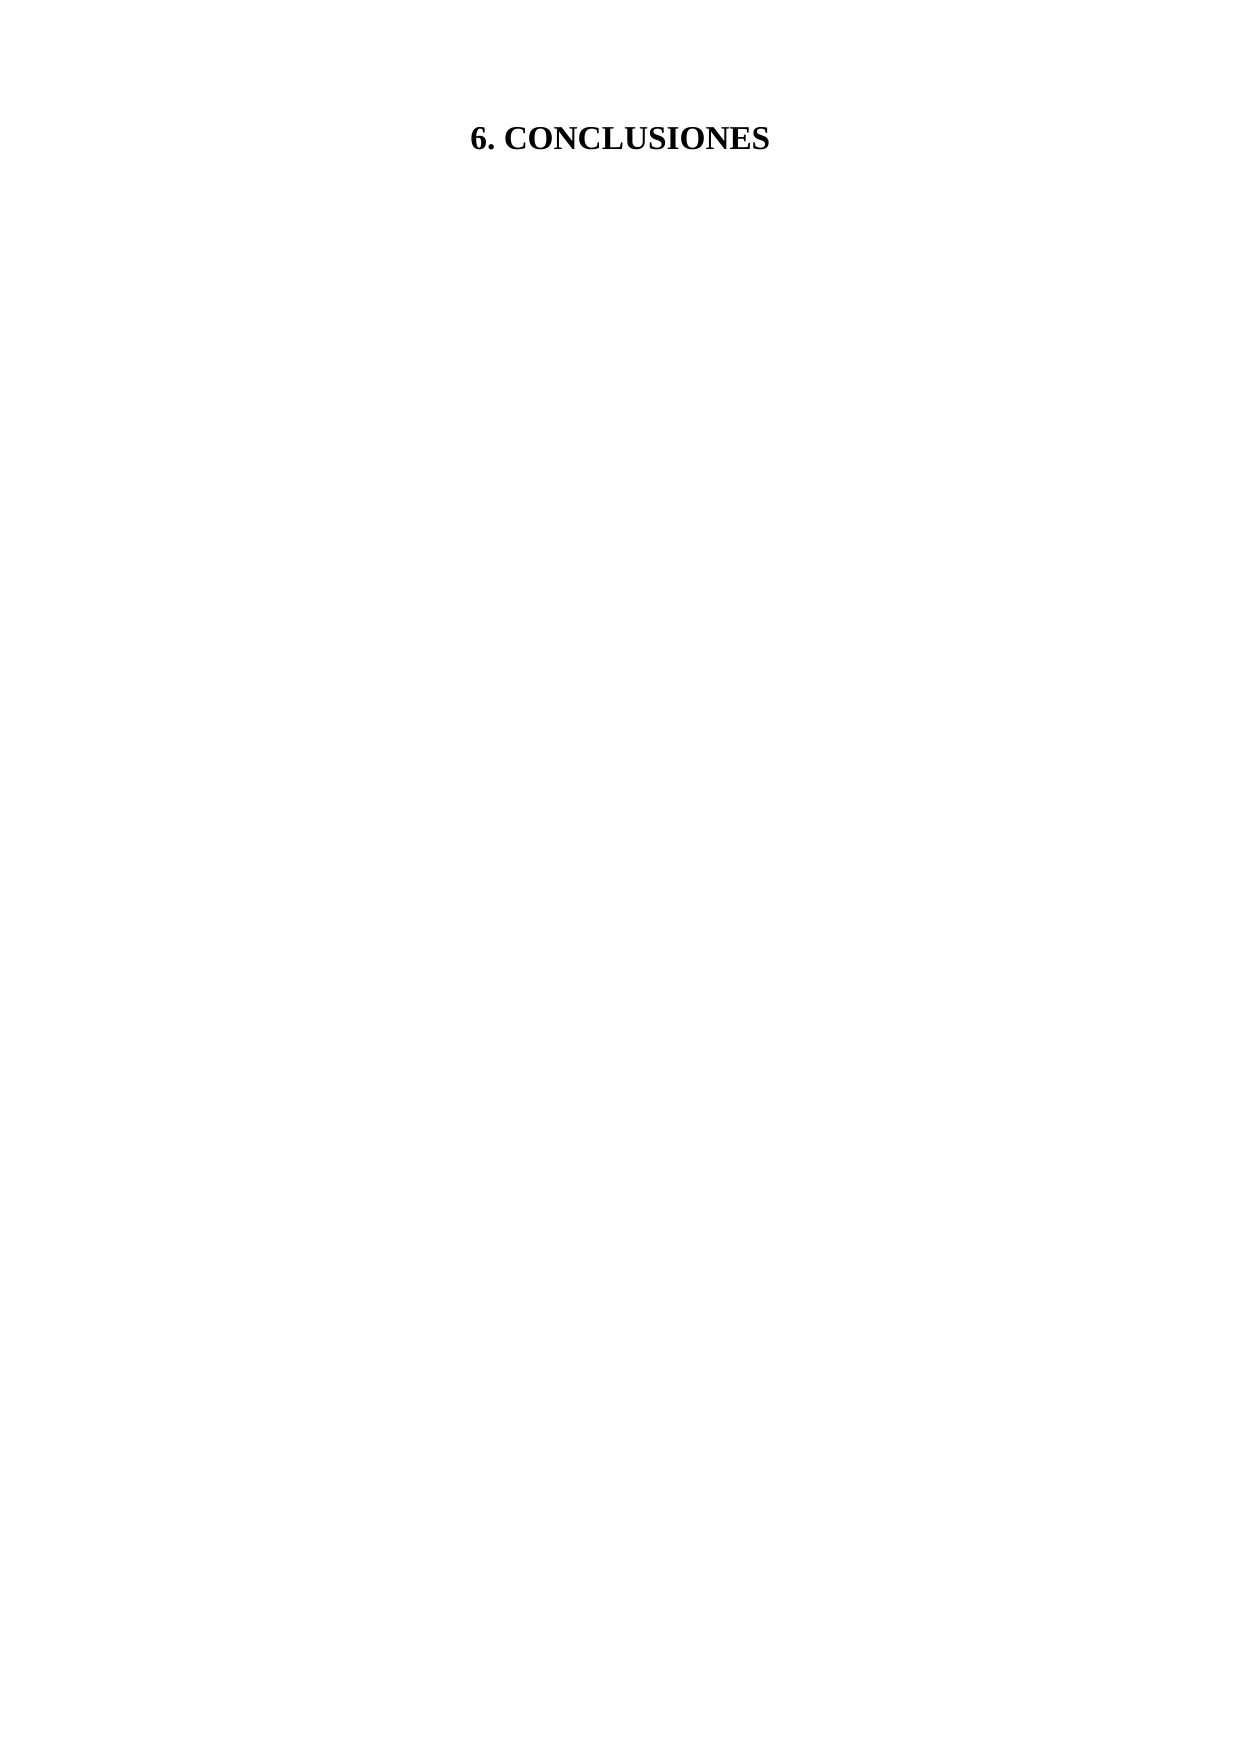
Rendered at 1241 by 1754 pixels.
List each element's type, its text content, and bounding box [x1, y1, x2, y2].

text 6. CONCLUSIONES [118, 118, 1122, 156]
